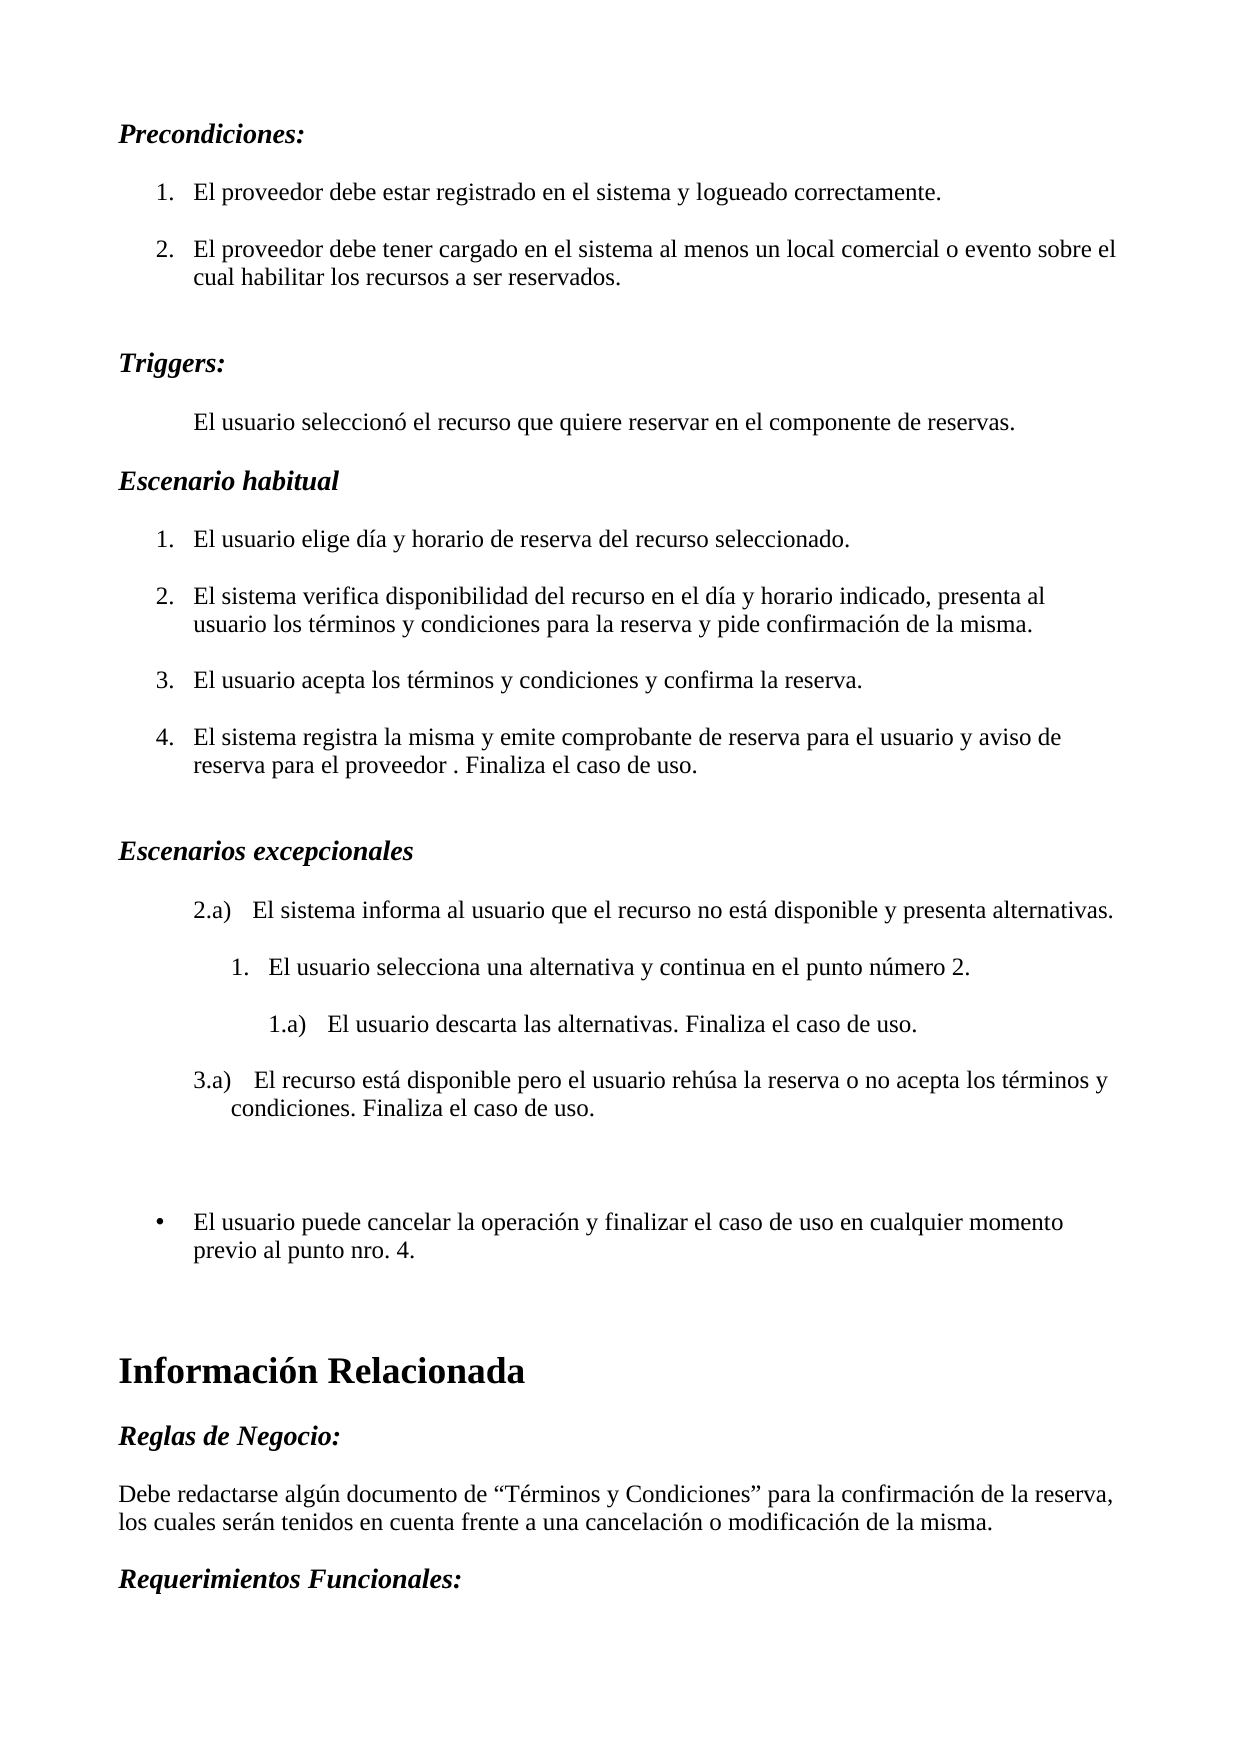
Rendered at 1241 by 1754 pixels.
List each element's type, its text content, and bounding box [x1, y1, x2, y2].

list El usuario puede cancelar la operación y finalizar el caso de uso en cualquier momento previo al punto nro. 4. [156, 1208, 1122, 1263]
text Precondiciones: [118, 118, 1122, 149]
list El recurso está disponible pero el usuario rehúsa la reserva o no acepta los términos y condiciones. Finaliza el caso de uso. [193, 1067, 1122, 1122]
text Información Relacionada [118, 1349, 1122, 1391]
text Requerimientos Funcionales: [118, 1564, 1122, 1595]
list El usuario acepta los términos y condiciones y confirma la reserva. [156, 667, 1122, 694]
list El sistema verifica disponibilidad del recurso en el día y horario indicado, presenta al usuario los términos y condiciones para la reserva y pide confirmación de la misma. [156, 582, 1122, 637]
list El proveedor debe estar registrado en el sistema y logueado correctamente. [156, 178, 1122, 206]
text Triggers: [118, 348, 1122, 379]
list El proveedor debe tener cargado en el sistema al menos un local comercial o evento sobre el cual habilitar los recursos a ser reservados. [156, 235, 1122, 318]
text Escenario habitual [118, 465, 1122, 496]
text Debe redactarse algún documento de “Términos y Condiciones” para la confirmación de la reserva, los cuales serán tenidos en cuenta frente a una cancelación o modificación de la misma. [118, 1481, 1122, 1536]
list El sistema registra la misma y emite comprobante de reserva para el usuario y aviso de reserva para el proveedor . Finaliza el caso de uso. [156, 723, 1122, 807]
text Escenarios excepcionales [118, 836, 1122, 867]
list El usuario elige día y horario de reserva del recurso seleccionado. [156, 525, 1122, 553]
list El usuario selecciona una alternativa y continua en el punto número 2. [231, 953, 1122, 981]
text El usuario seleccionó el recurso que quiere reservar en el componente de reservas. [118, 408, 1122, 436]
text Reglas de Negocio: [118, 1420, 1122, 1451]
list El usuario descarta las alternativas. Finaliza el caso de uso. [268, 1010, 1122, 1037]
list El sistema informa al usuario que el recurso no está disponible y presenta alternativas. [193, 896, 1122, 924]
